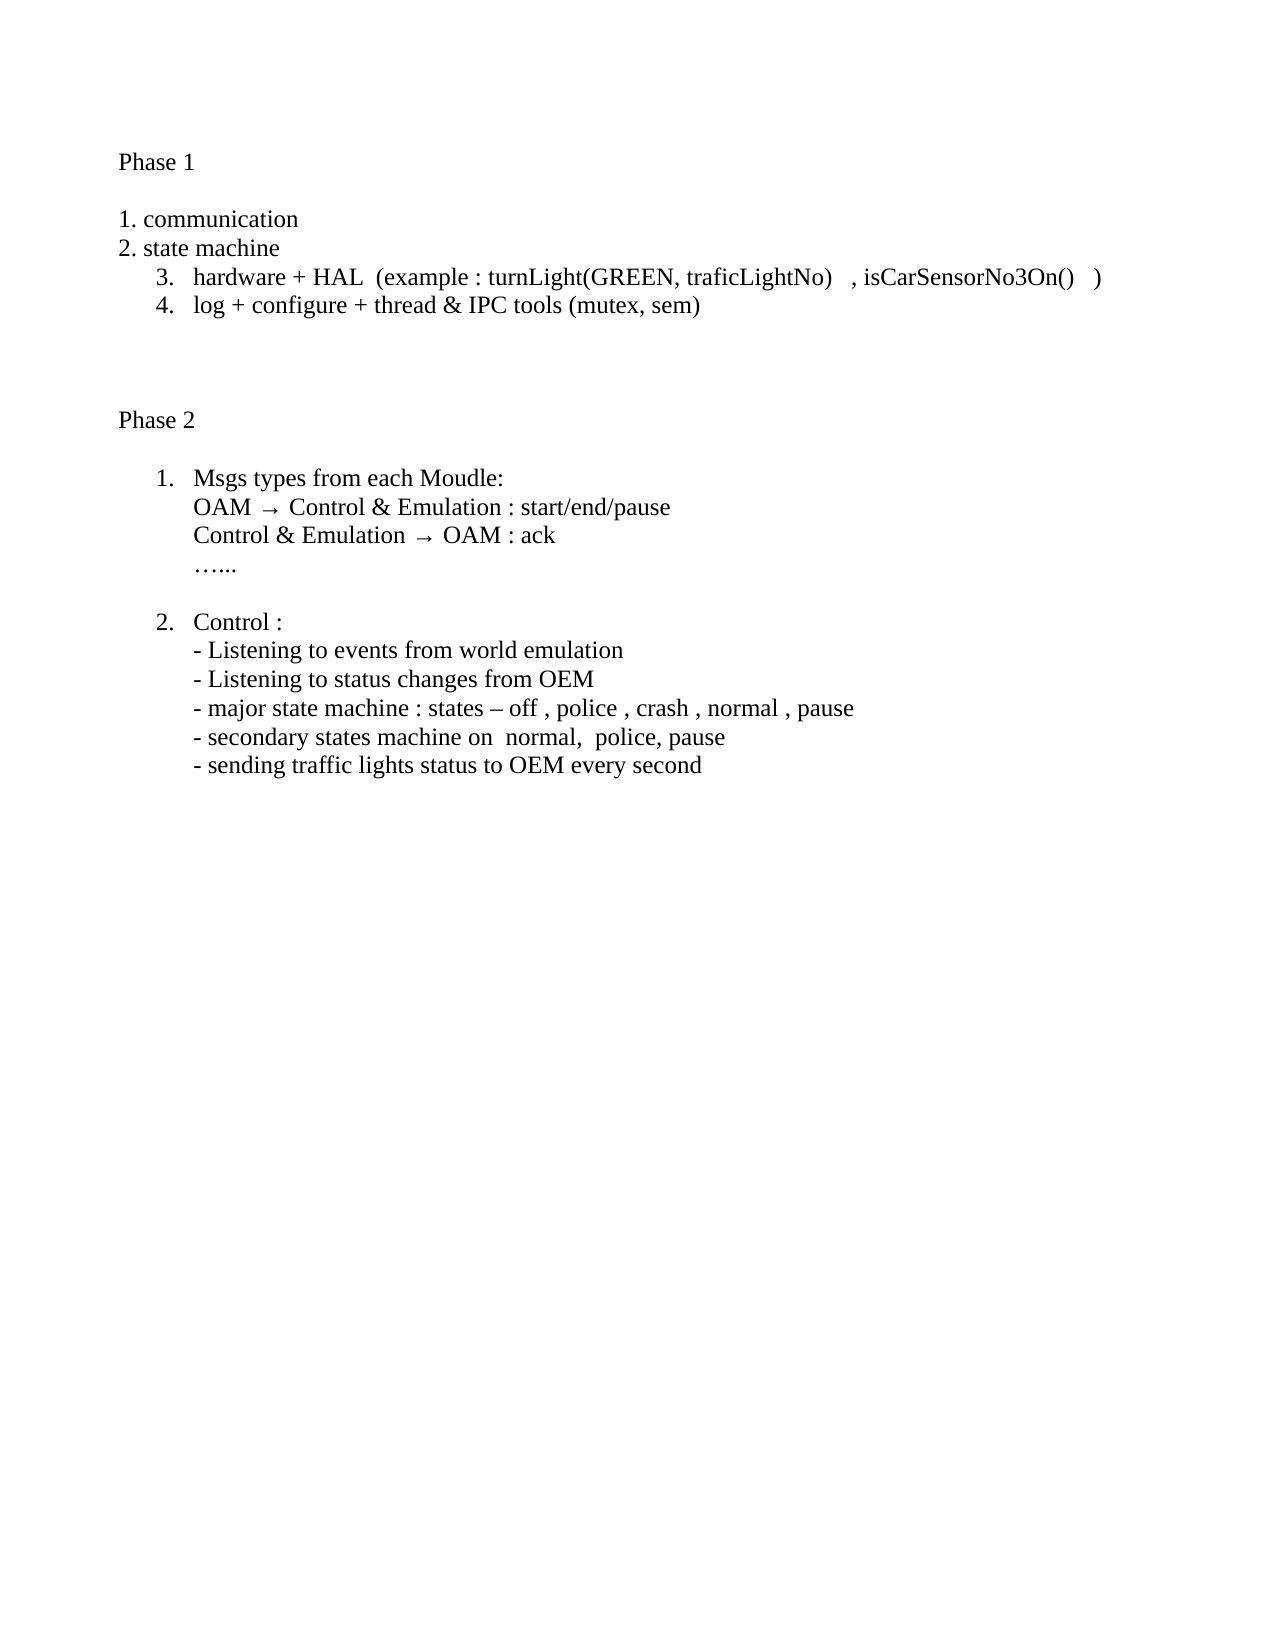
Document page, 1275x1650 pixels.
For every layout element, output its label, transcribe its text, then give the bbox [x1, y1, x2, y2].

list - major state machine : states – off , police , crash , normal , pause [156, 693, 1157, 722]
list - secondary states machine on normal, police, pause [156, 722, 1157, 751]
list hardware + HAL (example : turnLight(GREEN, traficLightNo) , isCarSensorNo3On() ) [156, 262, 1157, 291]
text 2. state machine [118, 233, 1157, 262]
text 1. communication [118, 204, 1157, 233]
list - sending traffic lights status to OEM every second [156, 751, 1157, 779]
list OAM → Control & Emulation : start/end/pause [156, 492, 1157, 521]
list Msgs types from each Moudle: [156, 463, 1157, 492]
list - Listening to events from world emulation [156, 636, 1157, 664]
list Control & Emulation → OAM : ack [156, 521, 1157, 549]
list log + configure + thread & IPC tools (mutex, sem) [156, 291, 1157, 319]
list Control : [156, 607, 1157, 636]
list - Listening to status changes from OEM [156, 664, 1157, 693]
list …... [156, 549, 1157, 578]
text Phase 2 [118, 406, 1157, 434]
text Phase 1 [118, 147, 1157, 176]
